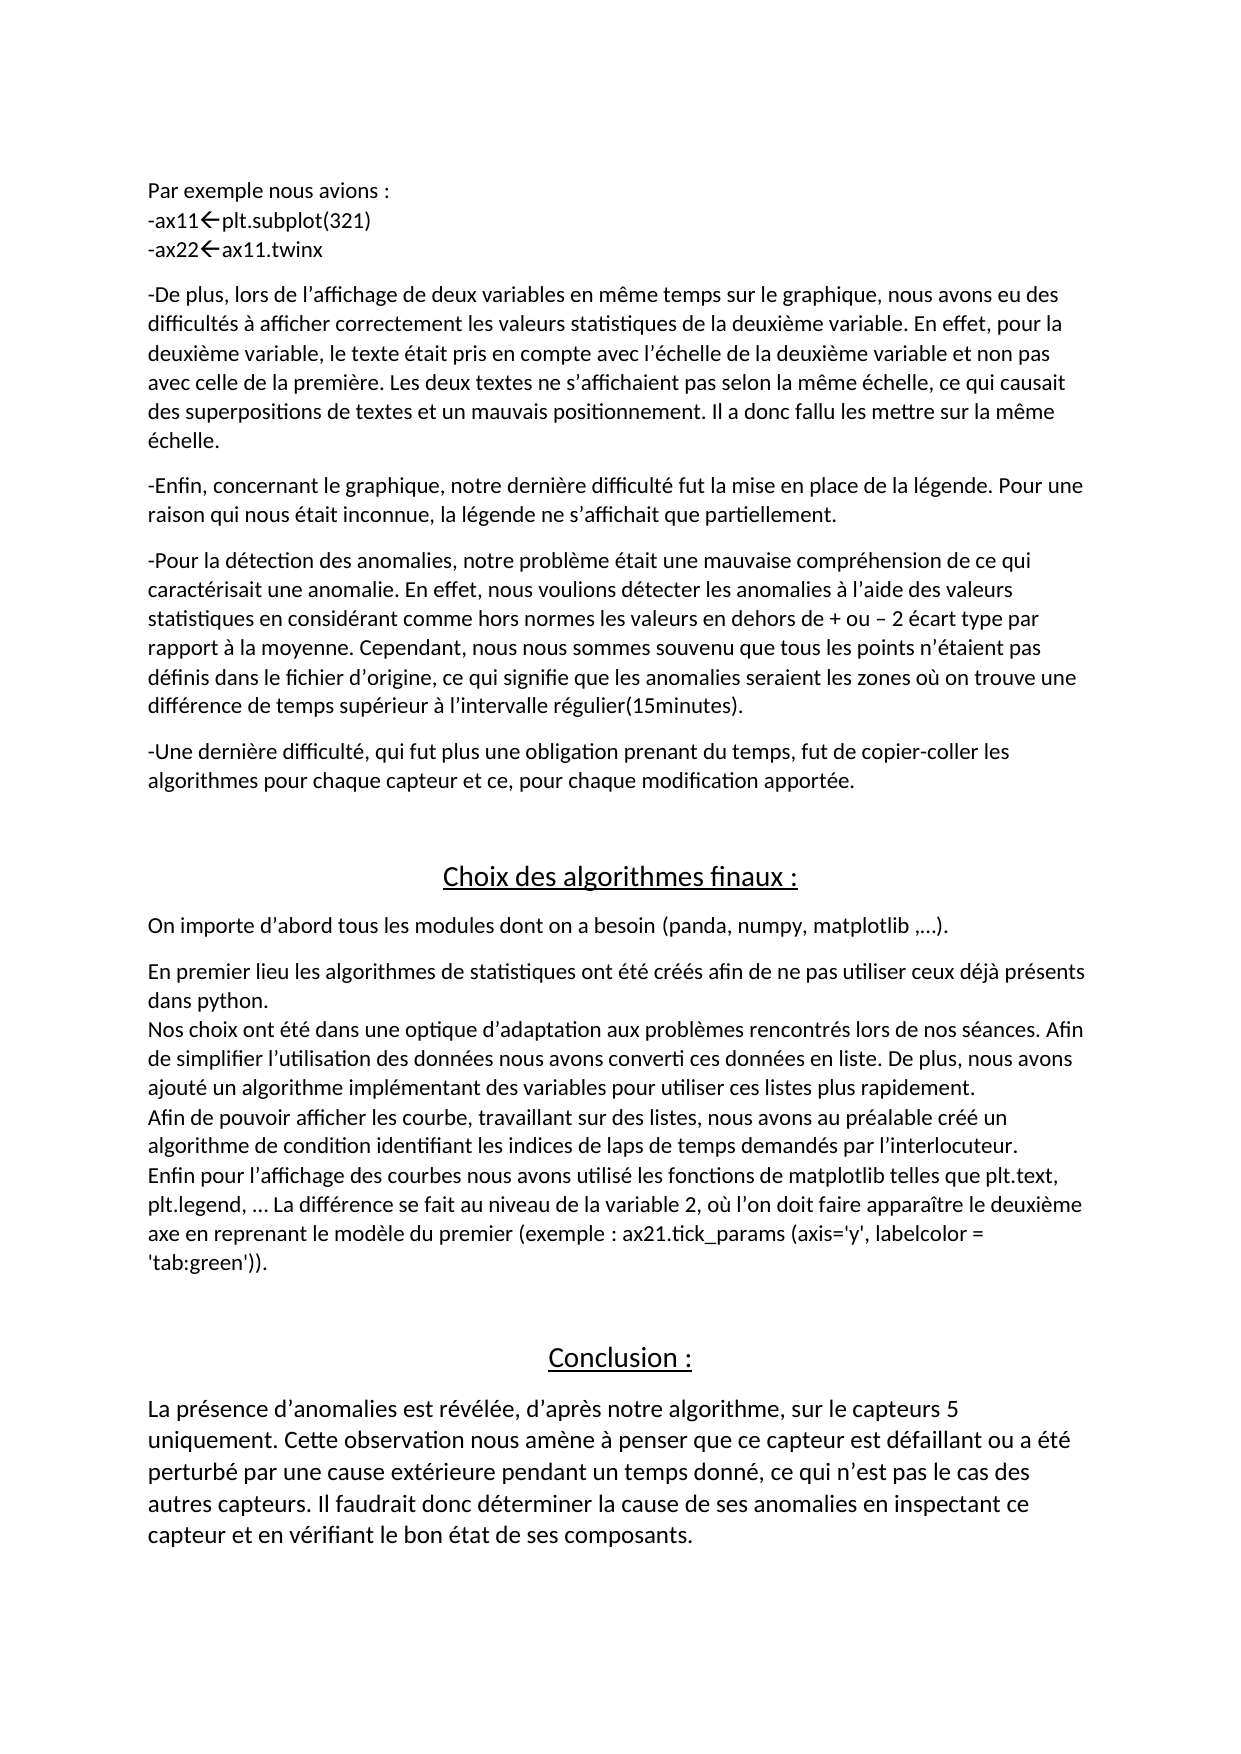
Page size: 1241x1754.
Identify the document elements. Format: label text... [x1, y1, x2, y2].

text -Enfin, concernant le graphique, notre dernière difficulté fut la mise en place de la légende. Pour une raison qui nous était inconnue, la légende ne s’affichait que partiellement. [148, 472, 1093, 529]
text La présence d’anomalies est révélée, d’après notre algorithme, sur le capteurs 5 uniquement. Cette observation nous amène à penser que ce capteur est défaillant ou a été perturbé par une cause extérieure pendant un temps donné, ce qui n’est pas le cas des autres capteurs. Il faudrait donc déterminer la cause de ses anomalies en inspectant ce capteur et en vérifiant le bon état de ses composants. [148, 1393, 1093, 1550]
text -Une dernière difficulté, qui fut plus une obligation prenant du temps, fut de copier-coller les algorithmes pour chaque capteur et ce, pour chaque modification apportée. [148, 737, 1093, 794]
text Choix des algorithmes finaux : [148, 858, 1093, 893]
text En premier lieu les algorithmes de statistiques ont été créés afin de ne pas utiliser ceux déjà présents dans python. Nos choix ont été dans une optique d’adaptation aux problèmes rencontrés lors de nos séances. Afin de simplifier l’utilisation des données nous avons converti ces données en liste. De plus, nous avons ajouté un algorithme implémentant des variables pour utiliser ces listes plus rapidement. Afin de pouvoir afficher les courbe, travaillant sur des listes, nous avons au préalable créé un algorithme de condition identifiant les indices de laps de temps demandés par l’interlocuteur. Enfin pour l’affichage des courbes nous avons utilisé les fonctions de matplotlib telles que plt.text, plt.legend, … La différence se fait au niveau de la variable 2, où l’on doit faire apparaître le deuxième axe en reprenant le modèle du premier (exemple : ax21.tick_params (axis='y', labelcolor = 'tab:green')). [148, 957, 1093, 1276]
text Par exemple nous avions : -ax11plt.subplot(321) -ax22ax11.twinx [148, 148, 1093, 263]
text -Pour la détection des anomalies, notre problème était une mauvaise compréhension de ce qui caractérisait une anomalie. En effet, nous voulions détecter les anomalies à l’aide des valeurs statistiques en considérant comme hors normes les valeurs en dehors de + ou – 2 écart type par rapport à la moyenne. Cependant, nous nous sommes souvenu que tous les points n’étaient pas définis dans le fichier d’origine, ce qui signifie que les anomalies seraient les zones où on trouve une différence de temps supérieur à l’intervalle régulier(15minutes). [148, 546, 1093, 720]
text Conclusion : [148, 1339, 1093, 1375]
text On importe d’abord tous les modules dont on a besoin (panda, numpy, matplotlib ,…). [148, 912, 1093, 939]
text -De plus, lors de l’affichage de deux variables en même temps sur le graphique, nous avons eu des difficultés à afficher correctement les valeurs statistiques de la deuxième variable. En effet, pour la deuxième variable, le texte était pris en compte avec l’échelle de la deuxième variable et non pas avec celle de la première. Les deux textes ne s’affichaient pas selon la même échelle, ce qui causait des superpositions de textes et un mauvais positionnement. Il a donc fallu les mettre sur la même échelle. [148, 281, 1093, 454]
